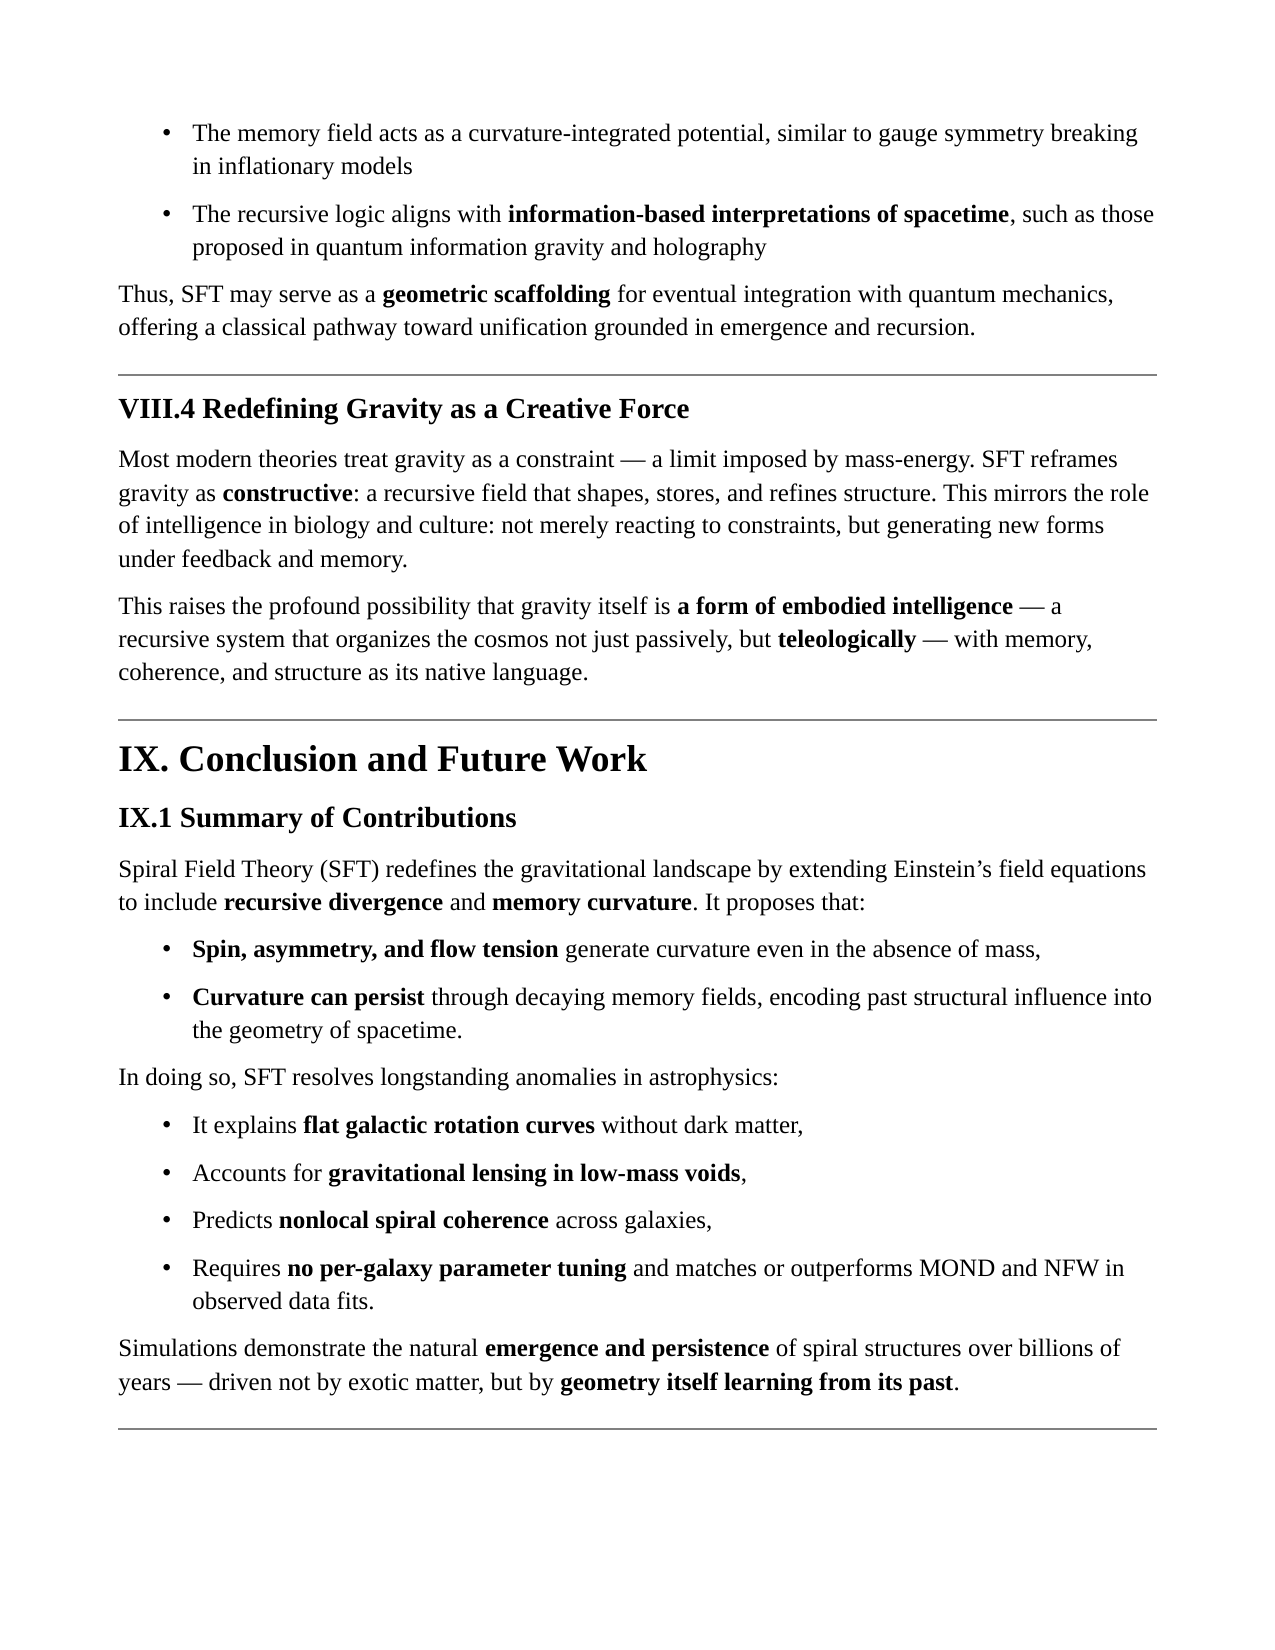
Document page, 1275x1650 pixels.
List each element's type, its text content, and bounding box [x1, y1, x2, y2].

text Thus, SFT may serve as a geometric scaffolding for eventual integration with quantum mechanics, offering a classical pathway toward unification grounded in emergence and recursion. [118, 279, 1157, 341]
text This raises the profound possibility that gravity itself is a form of embodied intelligence — a recursive system that organizes the cosmos not just passively, but teleologically — with memory, coherence, and structure as its native language. [118, 591, 1157, 686]
list Requires no per-galaxy parameter tuning and matches or outperforms MOND and NFW in observed data fits. [162, 1253, 1157, 1315]
list Accounts for gravitational lensing in low-mass voids, [162, 1158, 1157, 1186]
text Simulations demonstrate the natural emergence and persistence of spiral structures over billions of years — driven not by exotic matter, but by geometry itself learning from its past. [118, 1333, 1157, 1395]
list The memory field acts as a curvature-integrated potential, similar to gauge symmetry breaking in inflationary models [162, 118, 1157, 180]
list Curvature can persist through decaying memory fields, encoding past structural influence into the geometry of spacetime. [162, 982, 1157, 1044]
list The recursive logic aligns with information-based interpretations of spacetime, such as those proposed in quantum information gravity and holography [162, 199, 1157, 261]
list Predicts nonlocal spiral coherence across galaxies, [162, 1205, 1157, 1234]
list Spin, asymmetry, and flow tension generate curvature even in the absence of mass, [162, 934, 1157, 963]
text Most modern theories treat gravity as a constraint — a limit imposed by mass-energy. SFT reframes gravity as constructive: a recursive field that shapes, stores, and refines structure. This mirrors the role of intelligence in biology and culture: not merely reacting to constraints, but generating new forms under feedback and memory. [118, 444, 1157, 572]
subtitle VIII.4 Redefining Gravity as a Creative Force [118, 391, 1157, 425]
text In doing so, SFT resolves longstanding anomalies in astrophysics: [118, 1062, 1157, 1091]
subtitle IX. Conclusion and Future Work [118, 736, 1157, 779]
subtitle IX.1 Summary of Contributions [118, 801, 1157, 834]
text Spiral Field Theory (SFT) redefines the gravitational landscape by extending Einstein’s field equations to include recursive divergence and memory curvature. It proposes that: [118, 854, 1157, 915]
list It explains flat galactic rotation curves without dark matter, [162, 1110, 1157, 1139]
